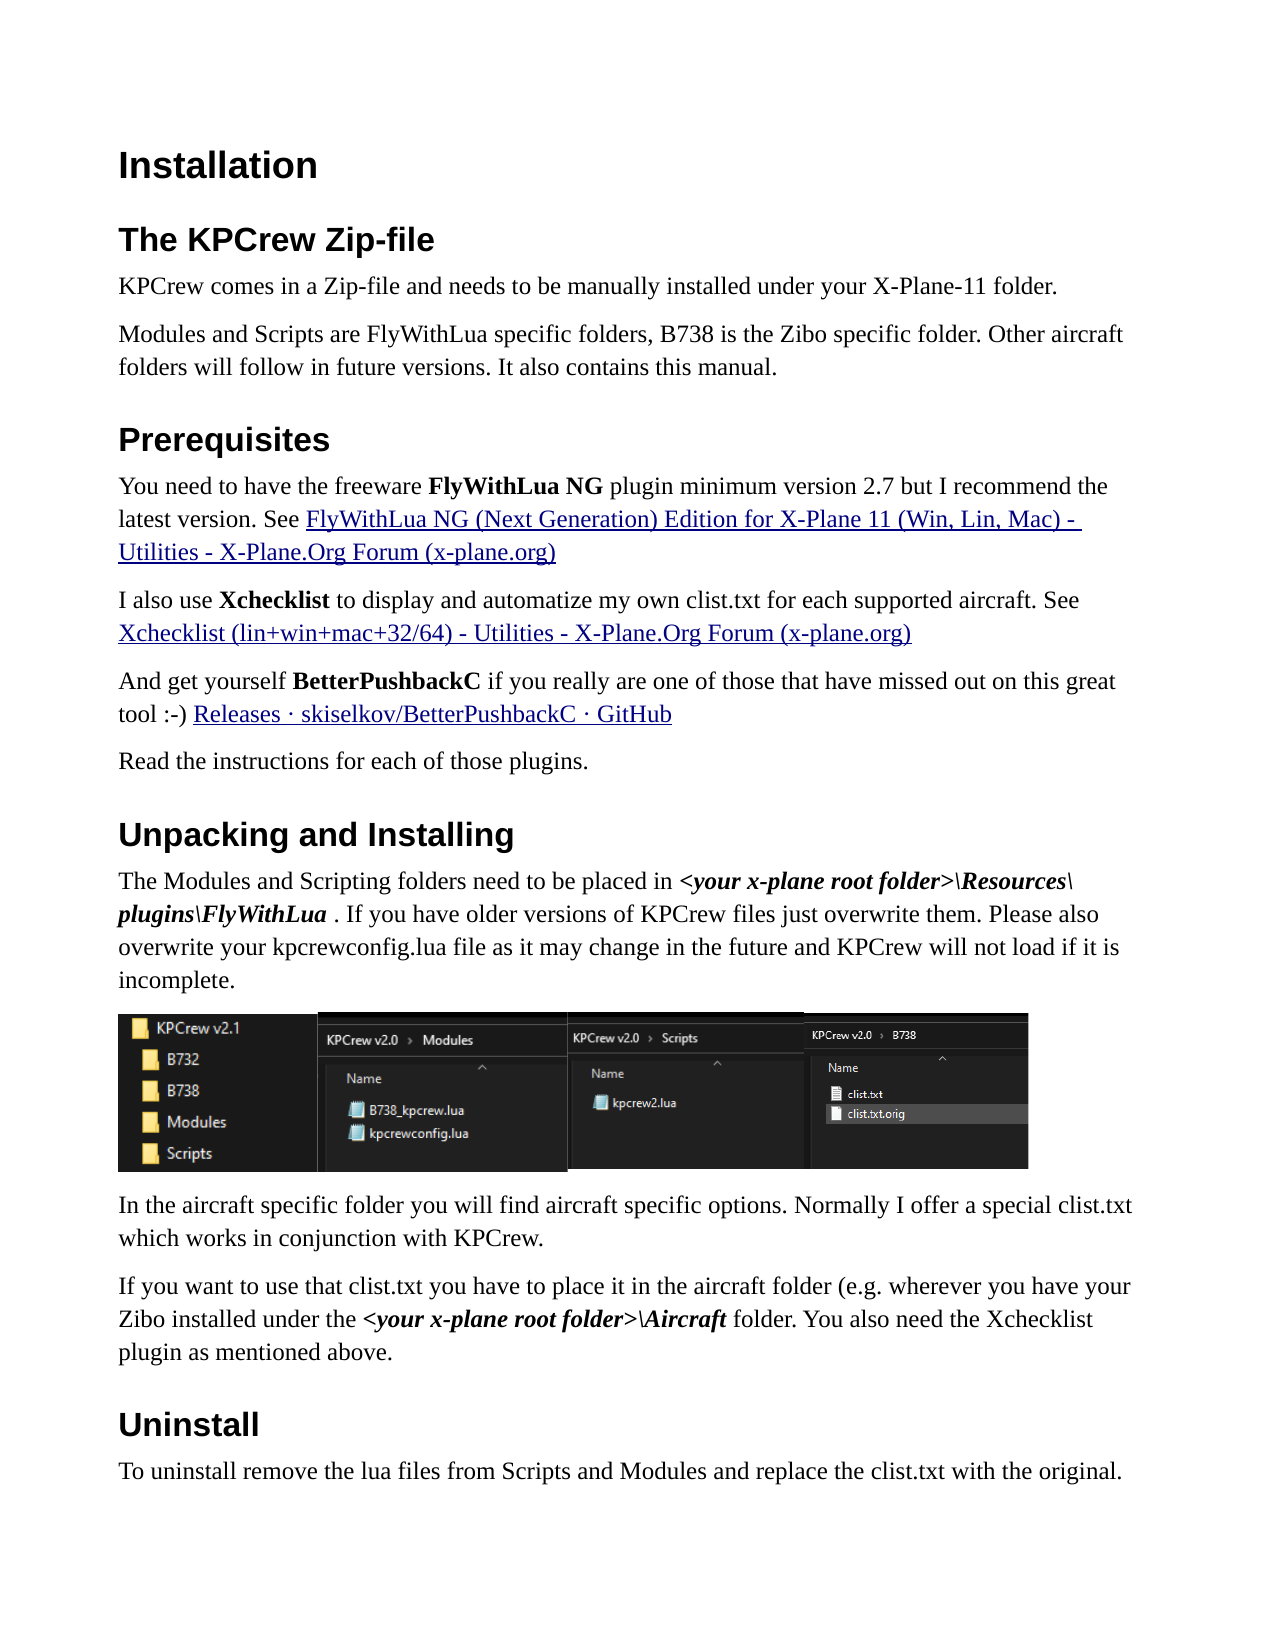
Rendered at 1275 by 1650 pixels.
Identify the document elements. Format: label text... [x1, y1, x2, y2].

text In the aircraft specific folder you will find aircraft specific options. Normally I offer a special clist.txt which works in conjunction with KPCrew. [118, 1190, 1157, 1252]
text Read the instructions for each of those plugins. [118, 746, 1157, 775]
subtitle Unpacking and Installing [118, 815, 1157, 853]
text KPCrew comes in a Zip-file and needs to be manually installed under your X-Plane-11 folder. [118, 271, 1157, 300]
text I also use Xchecklist to display and automatize my own clist.txt for each supported aircraft. See Xchecklist (lin+win+mac+32/64) - Utilities - X-Plane.Org Forum (x-plane.org) [118, 585, 1157, 647]
text If you want to use that clist.txt you have to place it in the aircraft folder (e.g. wherever you have your Zibo installed under the <your x-plane root folder>\Aircraft folder. You also need the Xchecklist plugin as mentioned above. [118, 1271, 1157, 1366]
subtitle Prerequisites [118, 420, 1157, 459]
text To uninstall remove the lua files from Scripts and Modules and replace the clist.txt with the original. [118, 1456, 1157, 1485]
text And get yourself BetterPushbackC if you really are one of those that have missed out on this great tool :-) Releases · skiselkov/BetterPushbackC · GitHub [118, 666, 1157, 727]
text The Modules and Scripting folders need to be placed in <your x-plane root folder>\Resources\plugins\FlyWithLua . If you have older versions of KPCrew files just overwrite them. Please also overwrite your kpcrewconfig.lua file as it may change in the future and KPCrew will not load if it is incomplete. [118, 866, 1157, 994]
text You need to have the freeware FlyWithLua NG plugin minimum version 2.7 but I recommend the latest version. See FlyWithLua NG (Next Generation) Edition for X-Plane 11 (Win, Lin, Mac) - Utilities - X-Plane.Org Forum (x-plane.org) [118, 471, 1157, 566]
subtitle The KPCrew Zip-file [118, 220, 1157, 259]
subtitle Uninstall [118, 1405, 1157, 1444]
subtitle Installation [118, 143, 1157, 187]
picture [118, 1012, 1029, 1172]
text Modules and Scripts are FlyWithLua specific folders, B738 is the Zibo specific folder. Other aircraft folders will follow in future versions. It also contains this manual. [118, 319, 1157, 381]
